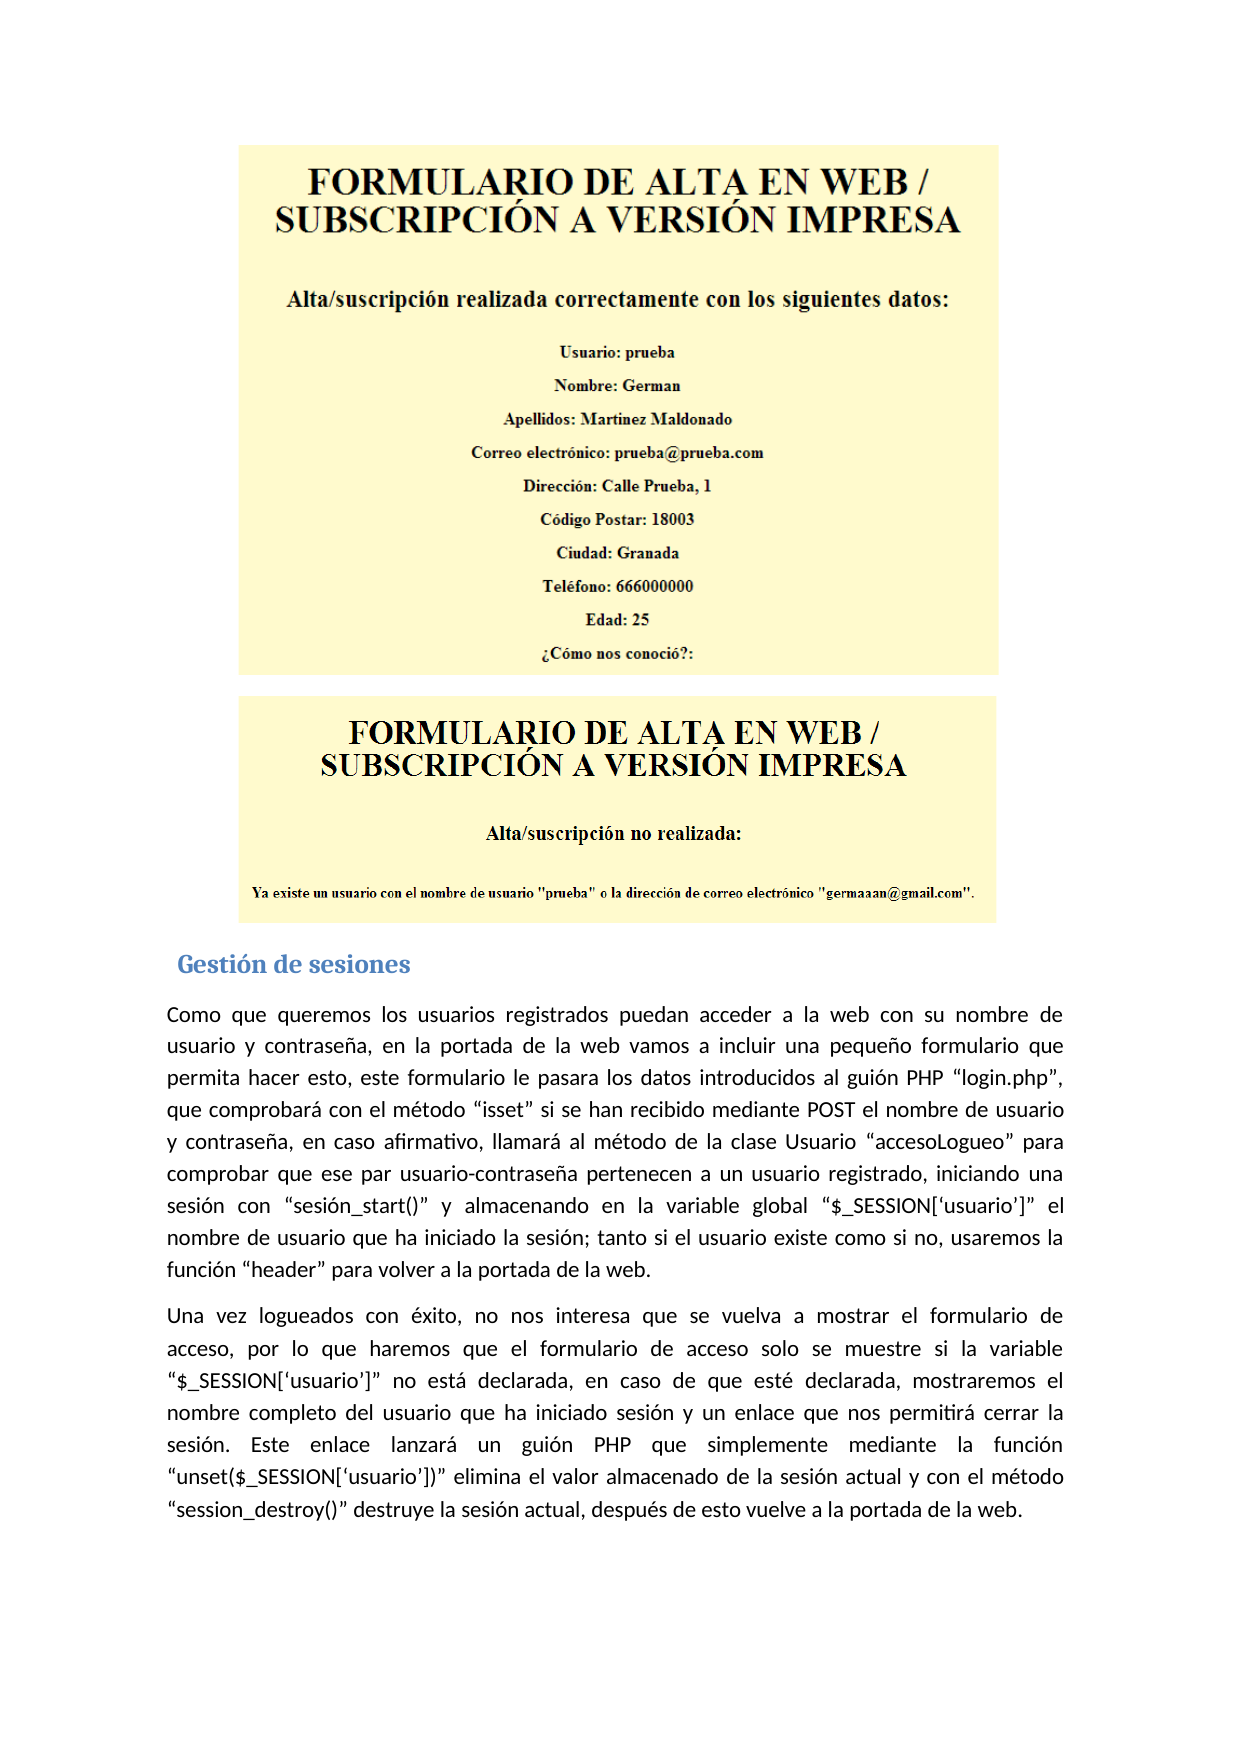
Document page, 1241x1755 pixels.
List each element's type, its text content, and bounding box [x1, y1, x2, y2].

text Como que queremos los usuarios registrados puedan acceder a la web con su nombre de usuario y contraseña, en la portada de la web vamos a incluir una pequeño formulario que permita hacer esto, este formulario le pasara los datos introducidos al guión PHP “login.php”, que comprobará con el método “isset” si se han recibido mediante POST el nombre de usuario y contraseña, en caso afirmativo, llamará al método de la clase Usuario “accesoLogueo” para comprobar que ese par usuario-contraseña pertenecen a un usuario registrado, iniciando una sesión con “sesión_start()” y almacenando en la variable global “$_SESSION[‘usuario’]” el nombre de usuario que ha iniciado la sesión; tanto si el usuario existe como si no, usaremos la función “header” para volver a la portada de la web. [167, 1000, 1064, 1283]
subtitle Gestión de sesiones [177, 949, 1076, 981]
text Una vez logueados con éxito, no nos interesa que se vuelva a mostrar el formulario de acceso, por lo que haremos que el formulario de acceso solo se muestre si la variable “$_SESSION[‘usuario’]” no está declarada, en caso de que esté declarada, mostraremos el nombre completo del usuario que ha iniciado sesión y un enlace que nos permitirá cerrar la sesión. Este enlace lanzará un guión PHP que simplemente mediante la función “unset($_SESSION[‘usuario’])” elimina el valor almacenado de la sesión actual y con el método “session_destroy()” destruye la sesión actual, después de esto vuelve a la portada de la web. [167, 1302, 1064, 1523]
